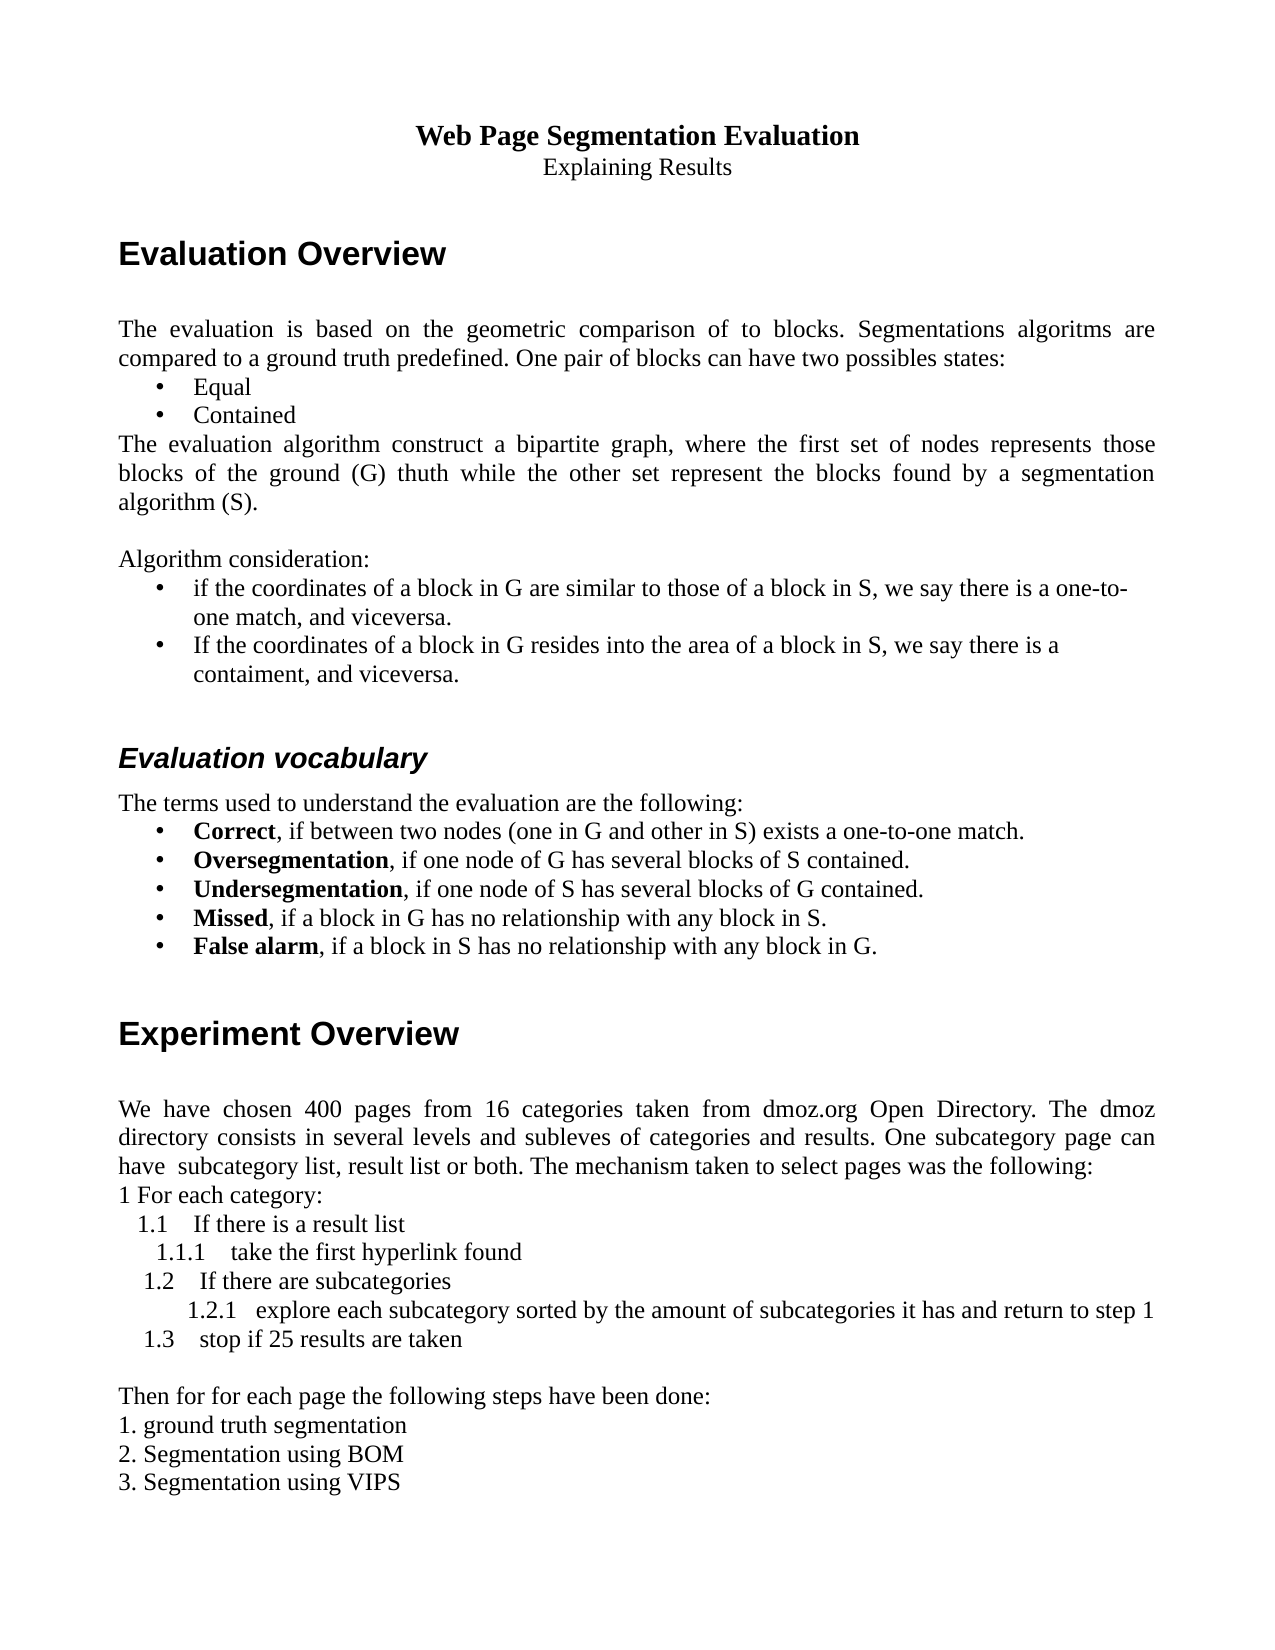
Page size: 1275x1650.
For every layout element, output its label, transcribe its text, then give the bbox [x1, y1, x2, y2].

text 1.2.1 explore each subcategory sorted by the amount of subcategories it has and return to step 1 [118, 1295, 1157, 1324]
list Missed, if a block in G has no relationship with any block in S. [156, 903, 1157, 931]
list Oversegmentation, if one node of G has several blocks of S contained. [156, 845, 1157, 874]
text Then for for each page the following steps have been done: [118, 1381, 1157, 1410]
text 1.3 stop if 25 results are taken [118, 1324, 1157, 1352]
text Web Page Segmentation Evaluation [118, 118, 1157, 152]
list False alarm, if a block in S has no relationship with any block in G. [156, 931, 1157, 960]
subtitle Experiment Overview [118, 1014, 1157, 1052]
text 1. ground truth segmentation [118, 1410, 1157, 1439]
text Algorithm consideration: [118, 544, 1157, 573]
text 1.1 If there is a result list [118, 1209, 1157, 1237]
text 1.1.1 take the first hyperlink found [118, 1237, 1157, 1266]
list If the coordinates of a block in G resides into the area of a block in S, we say there is a contaiment, and viceversa. [156, 630, 1157, 688]
list Undersegmentation, if one node of S has several blocks of G contained. [156, 874, 1157, 903]
list Equal [156, 372, 1157, 400]
subtitle Evaluation Overview [118, 234, 1157, 273]
text The evaluation is based on the geometric comparison of to blocks. Segmentations algoritms are compared to a ground truth predefined. One pair of blocks can have two possibles states: [118, 314, 1157, 372]
text The terms used to understand the evaluation are the following: [118, 788, 1157, 816]
text The evaluation algorithm construct a bipartite graph, where the first set of nodes represents those blocks of the ground (G) thuth while the other set represent the blocks found by a segmentation algorithm (S). [118, 429, 1157, 515]
text 2. Segmentation using BOM [118, 1439, 1157, 1467]
subtitle Evaluation vocabulary [118, 742, 1157, 775]
list Contained [156, 400, 1157, 429]
text 1.2 If there are subcategories [118, 1266, 1157, 1295]
text Explaining Results [118, 152, 1157, 180]
text 1 For each category: [118, 1180, 1157, 1209]
list Correct, if between two nodes (one in G and other in S) exists a one-to-one match. [156, 816, 1157, 845]
list if the coordinates of a block in G are similar to those of a block in S, we say there is a one-to-one match, and viceversa. [156, 573, 1157, 630]
text 3. Segmentation using VIPS [118, 1467, 1157, 1496]
text We have chosen 400 pages from 16 categories taken from dmoz.org Open Directory. The dmoz directory consists in several levels and subleves of categories and results. One subcategory page can have subcategory list, result list or both. The mechanism taken to select pages was the following: [118, 1094, 1157, 1180]
